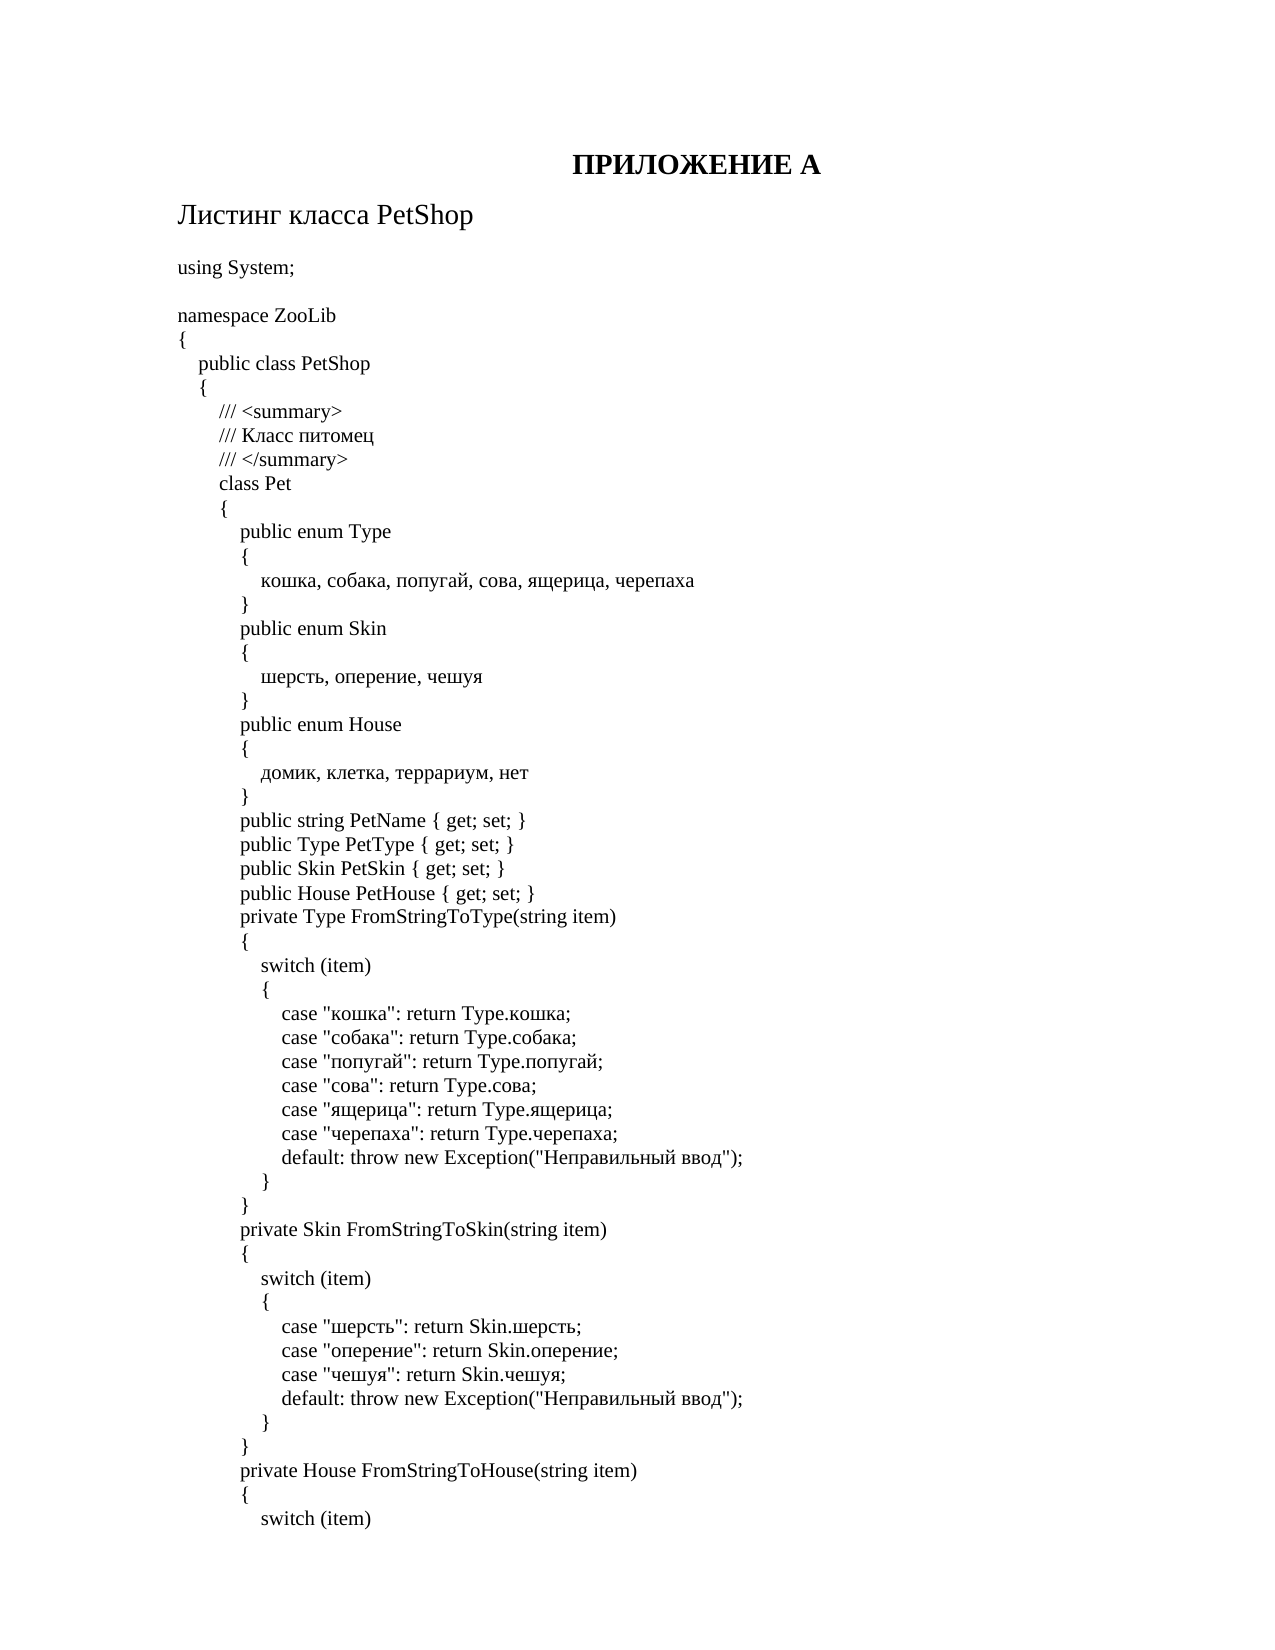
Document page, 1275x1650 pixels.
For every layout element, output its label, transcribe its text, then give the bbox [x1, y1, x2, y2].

text private Type FromStringToType(string item) [177, 904, 1216, 928]
text } [177, 1410, 1216, 1434]
text { [177, 640, 1216, 664]
text default: throw new Exception("Неправильный ввод"); [177, 1386, 1216, 1410]
text default: throw new Exception("Неправильный ввод"); [177, 1145, 1216, 1169]
text } [177, 1434, 1216, 1458]
text case "черепаха": return Type.черепаха; [177, 1121, 1216, 1145]
text class Pet [177, 471, 1216, 495]
text { [177, 1289, 1216, 1313]
text домик, клетка, террариум, нет [177, 760, 1216, 784]
text case "ящерица": return Type.ящерица; [177, 1097, 1216, 1121]
text { [177, 977, 1216, 1001]
text namespace ZooLib [177, 303, 1216, 327]
text switch (item) [177, 1265, 1216, 1289]
text { [177, 495, 1216, 519]
text } [177, 592, 1216, 616]
text case "чешуя": return Skin.чешуя; [177, 1362, 1216, 1386]
text кошка, собака, попугай, сова, ящерица, черепаха [177, 568, 1216, 592]
text private House FromStringToHouse(string item) [177, 1458, 1216, 1482]
text } [177, 1193, 1216, 1217]
text ПРИЛОЖЕНИЕ А [177, 147, 1216, 180]
text { [177, 1241, 1216, 1265]
text case "шерсть": return Skin.шерсть; [177, 1313, 1216, 1338]
text public House PetHouse { get; set; } [177, 880, 1216, 904]
text public class PetShop [177, 351, 1216, 375]
text /// Класс питомец [177, 423, 1216, 447]
text using System; [177, 255, 1216, 279]
text public string PetName { get; set; } [177, 808, 1216, 832]
text public enum Skin [177, 616, 1216, 640]
text case "сова": return Type.сова; [177, 1073, 1216, 1097]
text { [177, 736, 1216, 760]
text case "оперение": return Skin.оперение; [177, 1338, 1216, 1362]
text /// </summary> [177, 447, 1216, 471]
text public enum House [177, 712, 1216, 736]
text Листинг класса PetShop [177, 197, 1216, 231]
text public enum Type [177, 519, 1216, 543]
text { [177, 375, 1216, 399]
text } [177, 784, 1216, 808]
text switch (item) [177, 953, 1216, 977]
text case "собака": return Type.собака; [177, 1025, 1216, 1049]
text case "попугай": return Type.попугай; [177, 1049, 1216, 1073]
text { [177, 543, 1216, 568]
text switch (item) [177, 1506, 1216, 1530]
text } [177, 1169, 1216, 1193]
text шерсть, оперение, чешуя [177, 664, 1216, 688]
text /// <summary> [177, 399, 1216, 423]
text private Skin FromStringToSkin(string item) [177, 1217, 1216, 1241]
text { [177, 928, 1216, 953]
text public Type PetType { get; set; } [177, 832, 1216, 856]
text { [177, 327, 1216, 351]
text public Skin PetSkin { get; set; } [177, 856, 1216, 880]
text { [177, 1482, 1216, 1506]
text } [177, 688, 1216, 712]
text case "кошка": return Type.кошка; [177, 1001, 1216, 1025]
